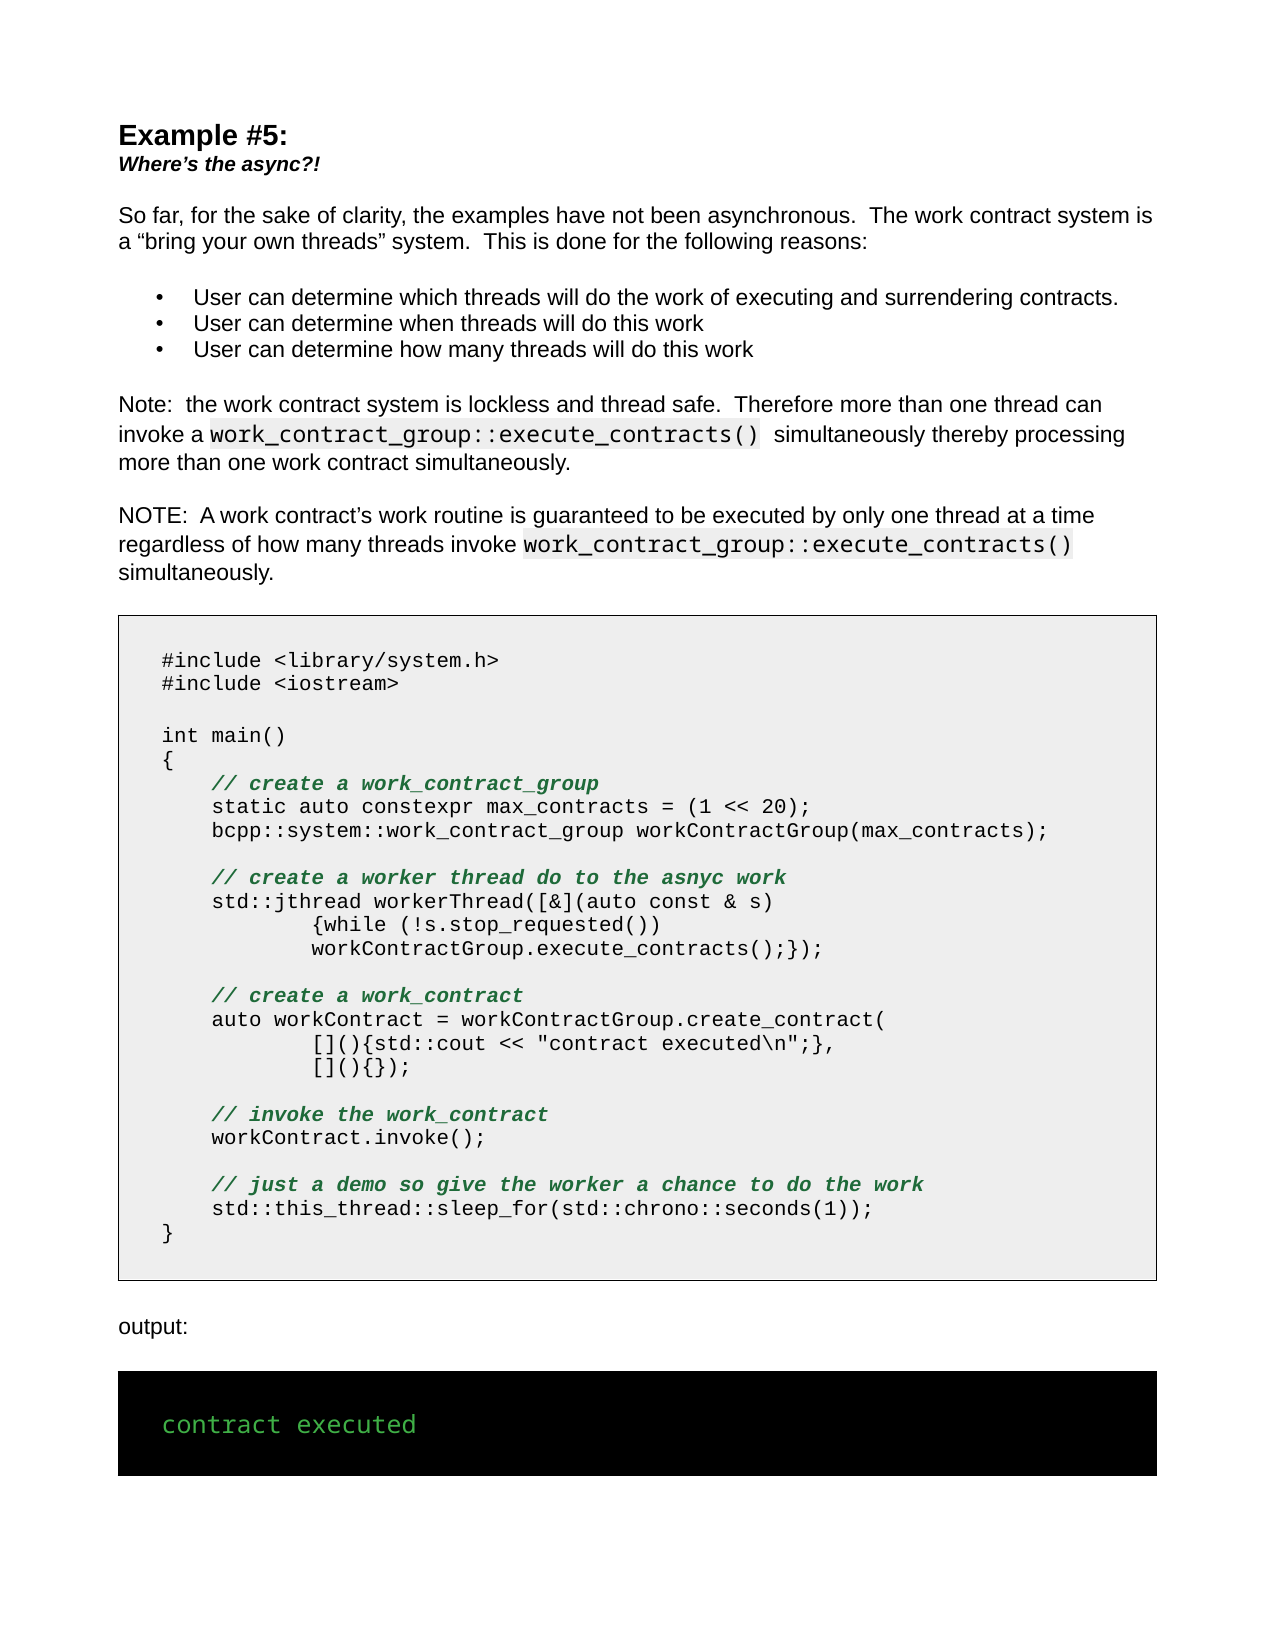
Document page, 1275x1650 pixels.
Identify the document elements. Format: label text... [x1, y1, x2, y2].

list User can determine when threads will do this work [156, 310, 1157, 336]
list NOTE: A work contract’s work routine is guaranteed to be executed by only one thread at a time regardless of how many threads invoke work_contract_group::execute_contracts() simultaneously. [118, 475, 1157, 614]
list User can determine which threads will do the work of executing and surrendering contracts. [156, 283, 1157, 310]
list invoke a work_contract_group::execute_contracts() simultaneously thereby processing more than one work contract simultaneously. [118, 418, 1157, 475]
table_header contract executed [119, 1373, 1156, 1475]
table_header #include <library/system.h> #include <iostream> int main() { // create a work_contract_group static auto constexpr max_contracts = (1 << 20); bcpp::system::work_contract_group workContractGroup(max_contracts); // create a worker thread do to the asnyc work std::jthread workerThread([&](auto const & s) {while (!s.stop_requested()) workContractGroup.execute_contracts();}); // create a work_contract auto workContract = workContractGroup.create_contract( [](){std::cout << "contract executed\n";}, [](){}); // invoke the work_contract workContract.invoke(); // just a demo so give the worker a chance to do the work std::this_thread::sleep_for(std::chrono::seconds(1)); } [119, 616, 1156, 1279]
text Example #5: Where’s the async?! So far, for the sake of clarity, the examples have not been asynchronous. The work contract system is a “bring your own threads” system. This is done for the following reasons: [118, 118, 1157, 255]
text output: [118, 1286, 1157, 1366]
list User can determine how many threads will do this work [156, 336, 1157, 362]
list Note: the work contract system is lockless and thread safe. Therefore more than one thread can [118, 391, 1157, 418]
